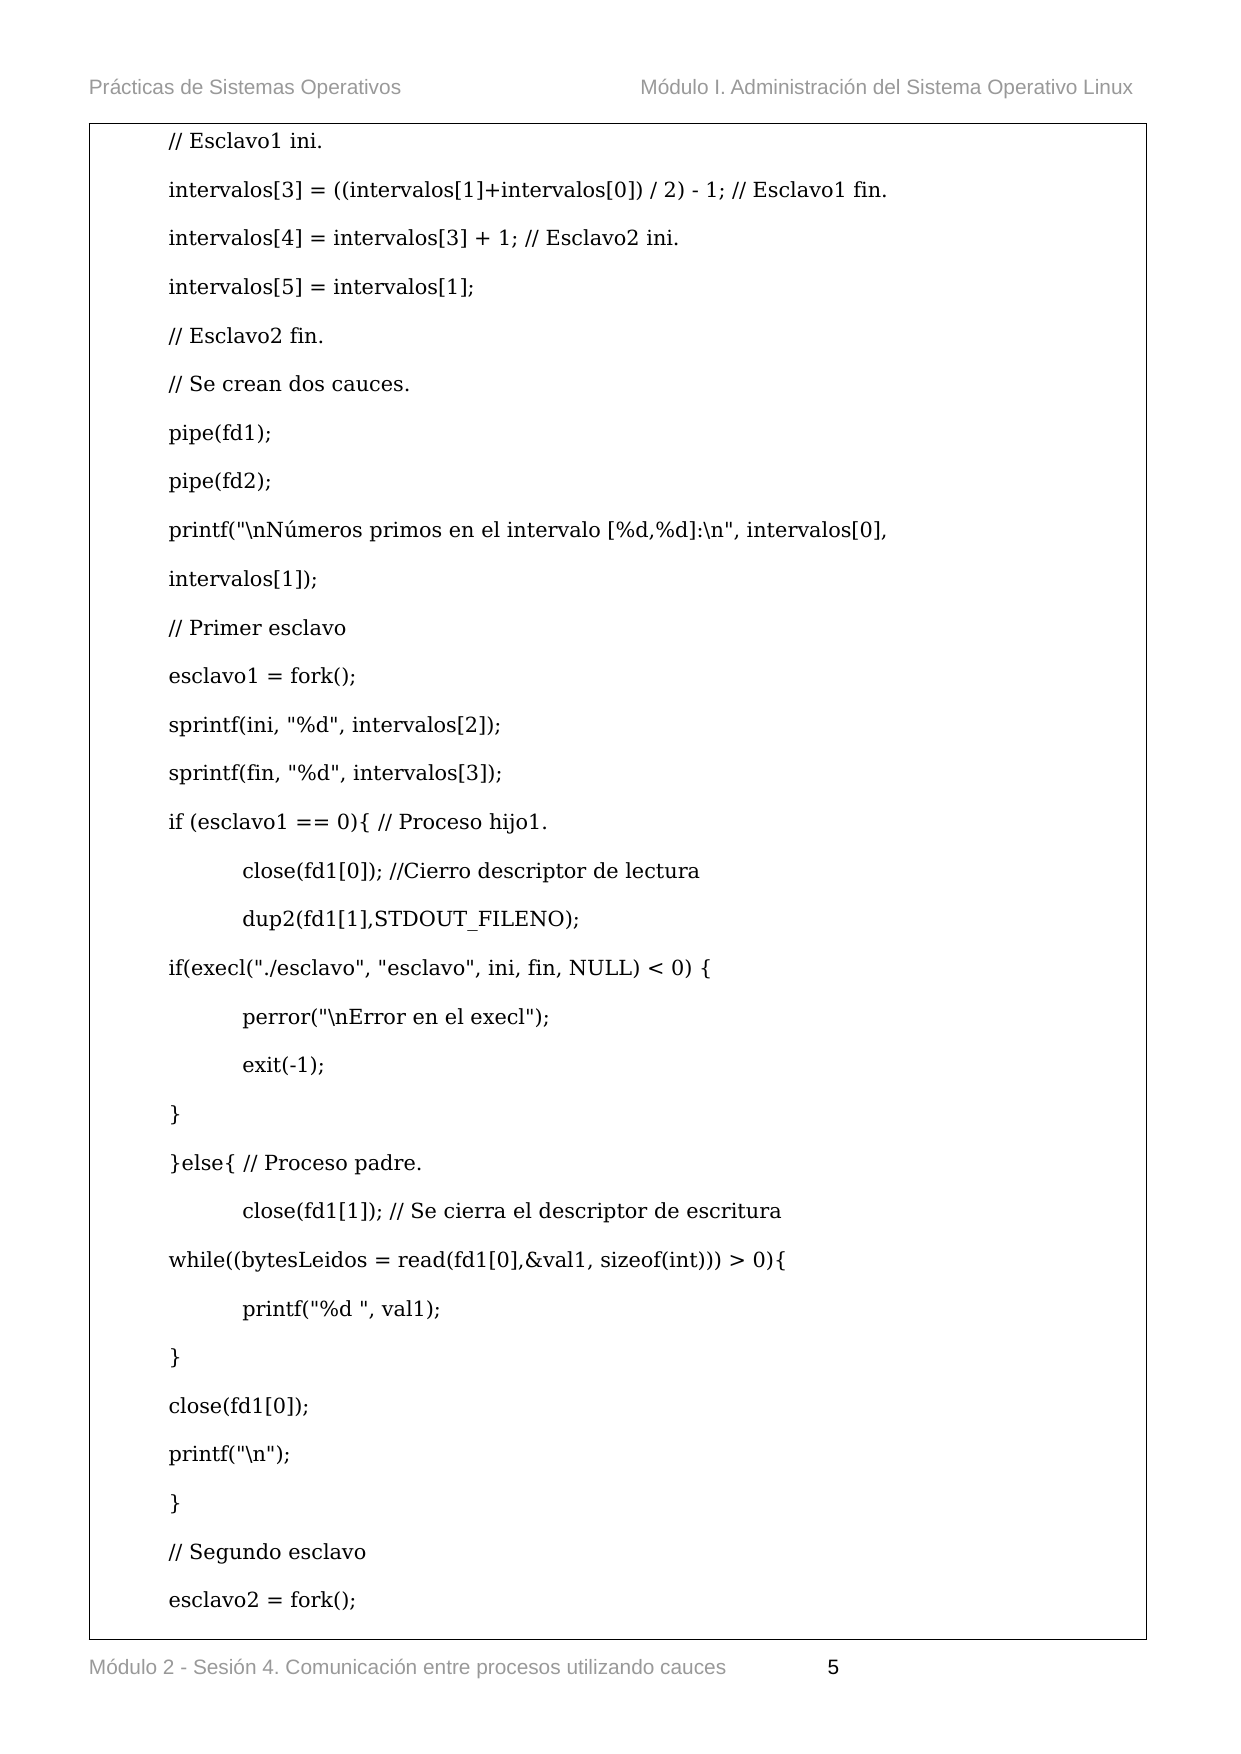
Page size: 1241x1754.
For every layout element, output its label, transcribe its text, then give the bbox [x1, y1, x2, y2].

table_header // Esclavo1 ini. intervalos[3] = ((intervalos[1]+intervalos[0]) / 2) - 1; // Esclavo1 fin. intervalos[4] = intervalos[3] + 1; // Esclavo2 ini. intervalos[5] = intervalos[1]; // Esclavo2 fin. // Se crean dos cauces. pipe(fd1); pipe(fd2); printf("\nNúmeros primos en el intervalo [%d,%d]:\n", intervalos[0], intervalos[1]); // Primer esclavo esclavo1 = fork(); sprintf(ini, "%d", intervalos[2]); sprintf(fin, "%d", intervalos[3]); if (esclavo1 == 0){ // Proceso hijo1. close(fd1[0]); //Cierro descriptor de lectura dup2(fd1[1],STDOUT_FILENO); if(execl("./esclavo", "esclavo", ini, fin, NULL) < 0) { perror("\nError en el execl"); exit(-1); } }else{ // Proceso padre. close(fd1[1]); // Se cierra el descriptor de escritura while((bytesLeidos = read(fd1[0],&val1, sizeof(int))) > 0){ printf("%d ", val1); } close(fd1[0]); printf("\n"); } // Segundo esclavo esclavo2 = fork(); [90, 124, 1146, 1639]
